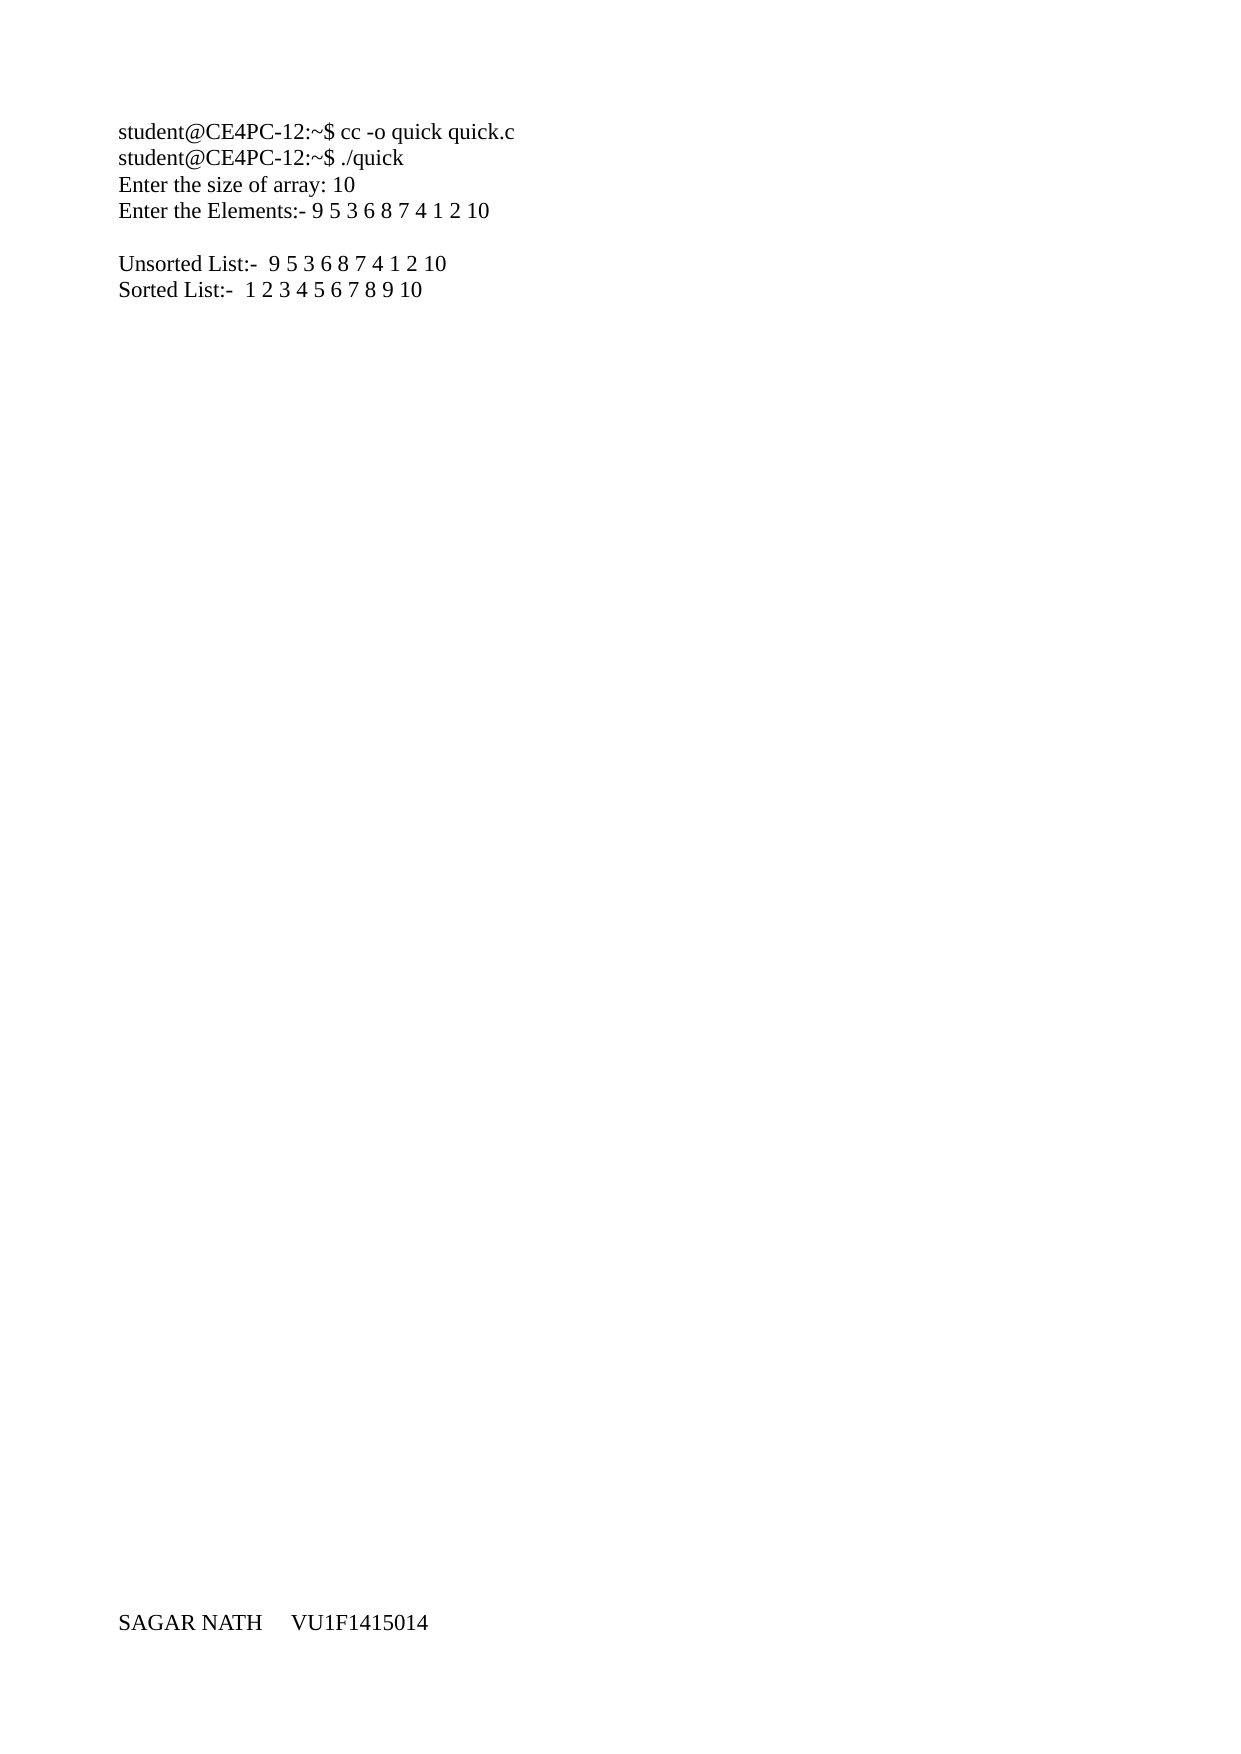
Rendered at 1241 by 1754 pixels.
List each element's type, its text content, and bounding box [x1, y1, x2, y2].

text Sorted List:- 1 2 3 4 5 6 7 8 9 10 [118, 276, 1122, 303]
text Unsorted List:- 9 5 3 6 8 7 4 1 2 10 [118, 250, 1122, 276]
text student@CE4PC-12:~$ cc -o quick quick.c [118, 118, 1122, 144]
text Enter the size of array: 10 [118, 171, 1122, 197]
text Enter the Elements:- 9 5 3 6 8 7 4 1 2 10 [118, 197, 1122, 223]
text student@CE4PC-12:~$ ./quick [118, 144, 1122, 171]
